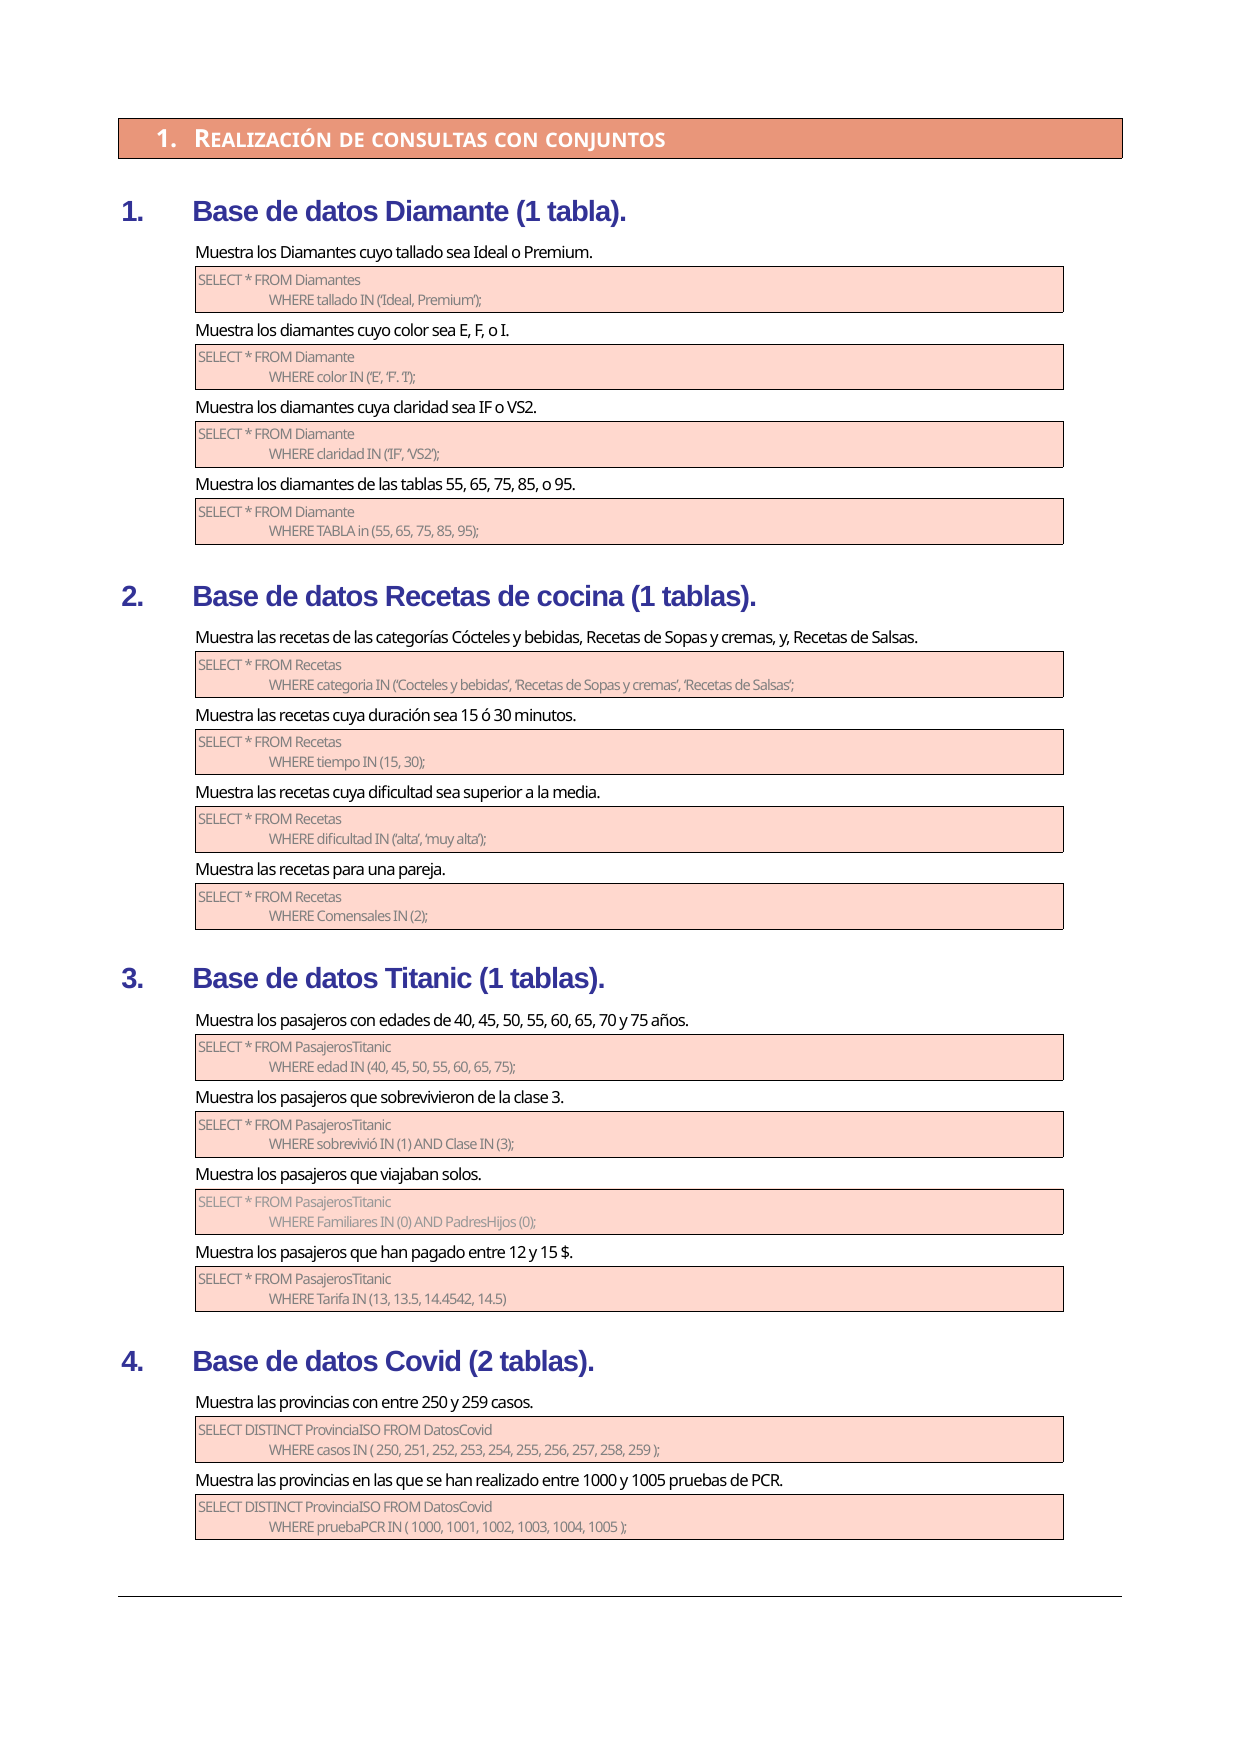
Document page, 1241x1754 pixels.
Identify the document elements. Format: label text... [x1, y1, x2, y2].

text SELECT DISTINCT ProvinciaISO FROM DatosCovid [196, 1495, 1063, 1514]
text 1. Base de datos Diamante (1 tabla). [118, 191, 1122, 230]
text WHERE color IN (‘E’, ‘F’. ‘I’); [196, 364, 1063, 389]
text SELECT * FROM Recetas [196, 730, 1063, 749]
text SELECT * FROM Diamante [196, 345, 1063, 364]
text SELECT * FROM Diamante [196, 422, 1063, 441]
text Muestra las recetas de las categorías Cócteles y bebidas, Recetas de Sopas y cremas, y, Recetas de Salsas. [192, 623, 1122, 651]
text SELECT * FROM PasajerosTitanic [196, 1035, 1063, 1054]
text WHERE Familiares IN (0) AND PadresHijos (0); [196, 1208, 1063, 1234]
text WHERE dificultad IN (‘alta’, ‘muy alta’); [196, 826, 1063, 852]
text SELECT * FROM PasajerosTitanic [196, 1112, 1063, 1131]
text WHERE Tarifa IN (13, 13.5, 14.4542, 14.5) [196, 1286, 1063, 1311]
text WHERE claridad IN (‘IF’, ‘VS2’); [196, 441, 1063, 467]
text Muestra las recetas cuya duración sea 15 ó 30 minutos. [192, 700, 1122, 729]
text WHERE Comensales IN (2); [196, 903, 1063, 929]
text WHERE TABLA in (55, 65, 75, 85, 95); [196, 518, 1063, 544]
text SELECT * FROM PasajerosTitanic [196, 1267, 1063, 1286]
text 4. Base de datos Covid (2 tablas). [118, 1341, 1122, 1380]
text SELECT * FROM Diamantes [196, 267, 1063, 286]
text 2. Base de datos Recetas de cocina (1 tablas). [118, 576, 1122, 615]
text WHERE edad IN (40, 45, 50, 55, 60, 65, 75); [196, 1054, 1063, 1080]
text WHERE pruebaPCR IN ( 1000, 1001, 1002, 1003, 1004, 1005 ); [196, 1514, 1063, 1539]
text Muestra los pasajeros con edades de 40, 45, 50, 55, 60, 65, 70 y 75 años. [192, 1005, 1122, 1034]
text Muestra las provincias en las que se han realizado entre 1000 y 1005 pruebas de PCR. [192, 1465, 1122, 1494]
text SELECT * FROM Recetas [196, 884, 1063, 903]
text WHERE categoria IN (‘Cocteles y bebidas’, ‘Recetas de Sopas y cremas’, ‘Recetas de Salsas’; [196, 671, 1063, 697]
text WHERE tiempo IN (15, 30); [196, 749, 1063, 774]
text Muestra las provincias con entre 250 y 259 casos. [192, 1388, 1122, 1416]
text Muestra las recetas cuya dificultad sea superior a la media. [192, 777, 1122, 806]
text WHERE tallado IN (‘Ideal, Premium’); [196, 286, 1063, 312]
text SELECT * FROM PasajerosTitanic [196, 1190, 1063, 1208]
text Muestra los diamantes de las tablas 55, 65, 75, 85, o 95. [192, 470, 1122, 498]
text Muestra los diamantes cuya claridad sea IF o VS2. [192, 392, 1122, 421]
text SELECT DISTINCT ProvinciaISO FROM DatosCovid [196, 1417, 1063, 1436]
text SELECT * FROM Diamante [196, 499, 1063, 518]
text Muestra los pasajeros que sobrevivieron de la clase 3. [192, 1083, 1122, 1111]
text SELECT * FROM Recetas [196, 807, 1063, 826]
text Muestra los pasajeros que han pagado entre 12 y 15 $. [192, 1237, 1122, 1266]
text Muestra los Diamantes cuyo tallado sea Ideal o Premium. [192, 238, 1122, 266]
text Muestra las recetas para una pareja. [192, 855, 1122, 883]
text Muestra los pasajeros que viajaban solos. [192, 1160, 1122, 1188]
text 3. Base de datos Titanic (1 tablas). [118, 958, 1122, 997]
text SELECT * FROM Recetas [196, 652, 1063, 671]
text WHERE casos IN ( 250, 251, 252, 253, 254, 255, 256, 257, 258, 259 ); [196, 1436, 1063, 1462]
text Muestra los diamantes cuyo color sea E, F, o I. [192, 315, 1122, 344]
text WHERE sobrevivió IN (1) AND Clase IN (3); [196, 1131, 1063, 1157]
